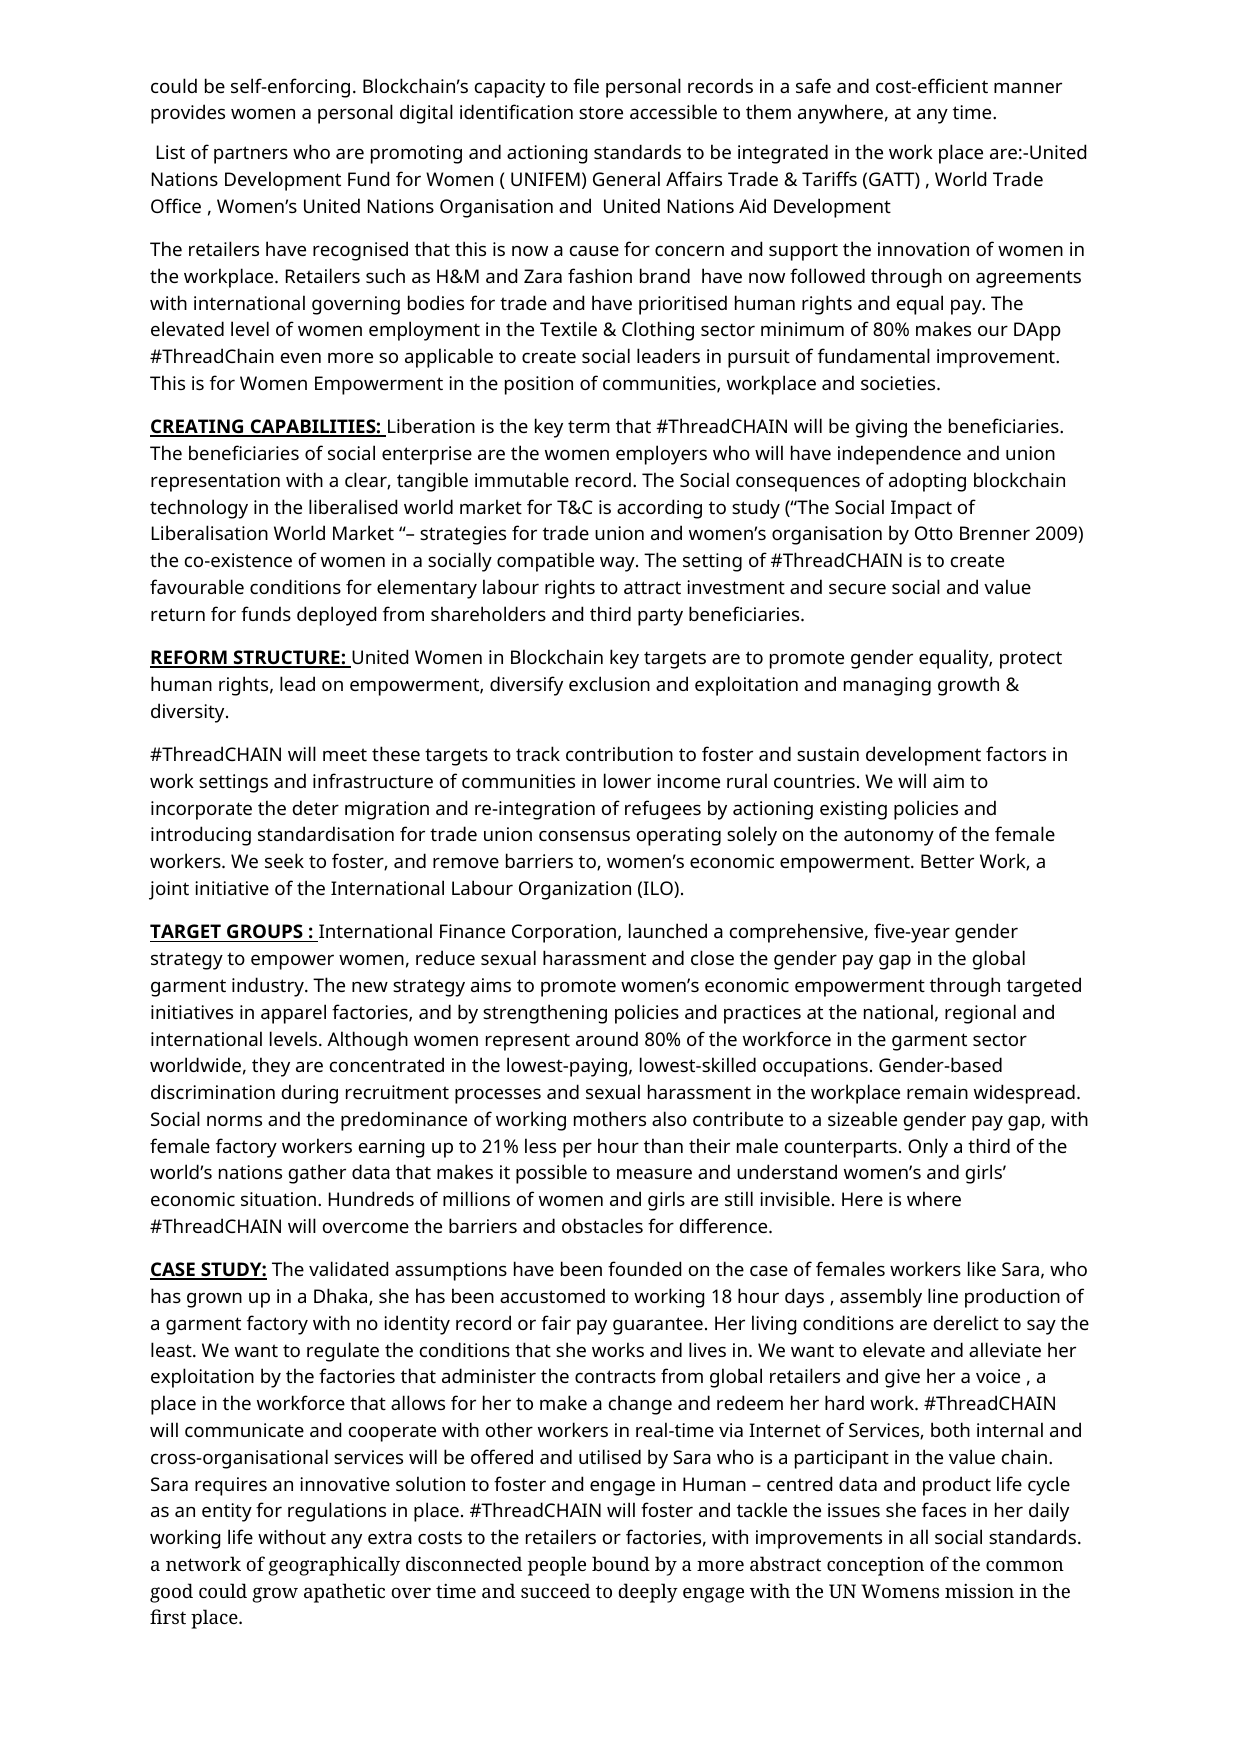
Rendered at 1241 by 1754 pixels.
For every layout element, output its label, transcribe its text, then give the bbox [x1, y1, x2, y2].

text could be self-enforcing. Blockchain’s capacity to file personal records in a safe and cost-efficient manner provides women a personal digital identification store accessible to them anywhere, at any time. [150, 74, 1090, 125]
text CREATING CAPABILITIES: Liberation is the key term that #ThreadCHAIN will be giving the beneficiaries. The beneficiaries of social enterprise are the women employers who will have independence and union representation with a clear, tangible immutable record. The Social consequences of adopting blockchain technology in the liberalised world market for T&C is according to study (“The Social Impact of Liberalisation World Market “– strategies for trade union and women’s organisation by Otto Brenner 2009) the co-existence of women in a socially compatible way. The setting of #ThreadCHAIN is to create favourable conditions for elementary labour rights to attract investment and secure social and value return for funds deployed from shareholders and third party beneficiaries. [150, 414, 1090, 627]
text The retailers have recognised that this is now a cause for concern and support the innovation of women in the workplace. Retailers such as H&M and Zara fashion brand have now followed through on agreements with international governing bodies for trade and have prioritised human rights and equal pay. The elevated level of women employment in the Textile & Clothing sector minimum of 80% makes our DApp #ThreadChain even more so applicable to create social leaders in pursuit of fundamental improvement. This is for Women Empowerment in the position of communities, workplace and societies. [150, 236, 1090, 396]
text List of partners who are promoting and actioning standards to be integrated in the work place are:-United Nations Development Fund for Women ( UNIFEM) General Affairs Trade & Tariffs (GATT) , World Trade Office , Women’s United Nations Organisation and United Nations Aid Development [150, 139, 1090, 218]
text REFORM STRUCTURE: United Women in Blockchain key targets are to promote gender equality, protect human rights, lead on empowerment, diversify exclusion and exploitation and managing growth & diversity. [150, 644, 1090, 723]
text TARGET GROUPS : International Finance Corporation, launched a comprehensive, five-year gender strategy to empower women, reduce sexual harassment and close the gender pay gap in the global garment industry. The new strategy aims to promote women’s economic empowerment through targeted initiatives in apparel factories, and by strengthening policies and practices at the national, regional and international levels. Although women represent around 80% of the workforce in the garment sector worldwide, they are concentrated in the lowest-paying, lowest-skilled occupations. Gender-based discrimination during recruitment processes and sexual harassment in the workplace remain widespread. Social norms and the predominance of working mothers also contribute to a sizeable gender pay gap, with female factory workers earning up to 21% less per hour than their male counterparts. Only a third of the world’s nations gather data that makes it possible to measure and understand women’s and girls’ economic situation. Hundreds of millions of women and girls are still invisible. Here is where #ThreadCHAIN will overcome the barriers and obstacles for difference. [150, 919, 1090, 1239]
text #ThreadCHAIN will meet these targets to track contribution to foster and sustain development factors in work settings and infrastructure of communities in lower income rural countries. We will aim to incorporate the deter migration and re-integration of refugees by actioning existing policies and introducing standardisation for trade union consensus operating solely on the autonomy of the female workers. We seek to foster, and remove barriers to, women’s economic empowerment. Better Work, a joint initiative of the International Labour Organization (ILO). [150, 741, 1090, 901]
text CASE STUDY: The validated assumptions have been founded on the case of females workers like Sara, who has grown up in a Dhaka, she has been accustomed to working 18 hour days , assembly line production of a garment factory with no identity record or fair pay guarantee. Her living conditions are derelict to say the least. We want to regulate the conditions that she works and lives in. We want to elevate and alleviate her exploitation by the factories that administer the contracts from global retailers and give her a voice , a place in the workforce that allows for her to make a change and redeem her hard work. #ThreadCHAIN will communicate and cooperate with other workers in real-time via Internet of Services, both internal and cross-organisational services will be offered and utilised by Sara who is a participant in the value chain. Sara requires an innovative solution to foster and engage in Human – centred data and product life cycle as an entity for regulations in place. #ThreadCHAIN will foster and tackle the issues she faces in her daily working life without any extra costs to the retailers or factories, with improvements in all social standards. a network of geographically disconnected people bound by a more abstract conception of the common good could grow apathetic over time and succeed to deeply engage with the UN Womens mission in the first place. [150, 1257, 1090, 1630]
